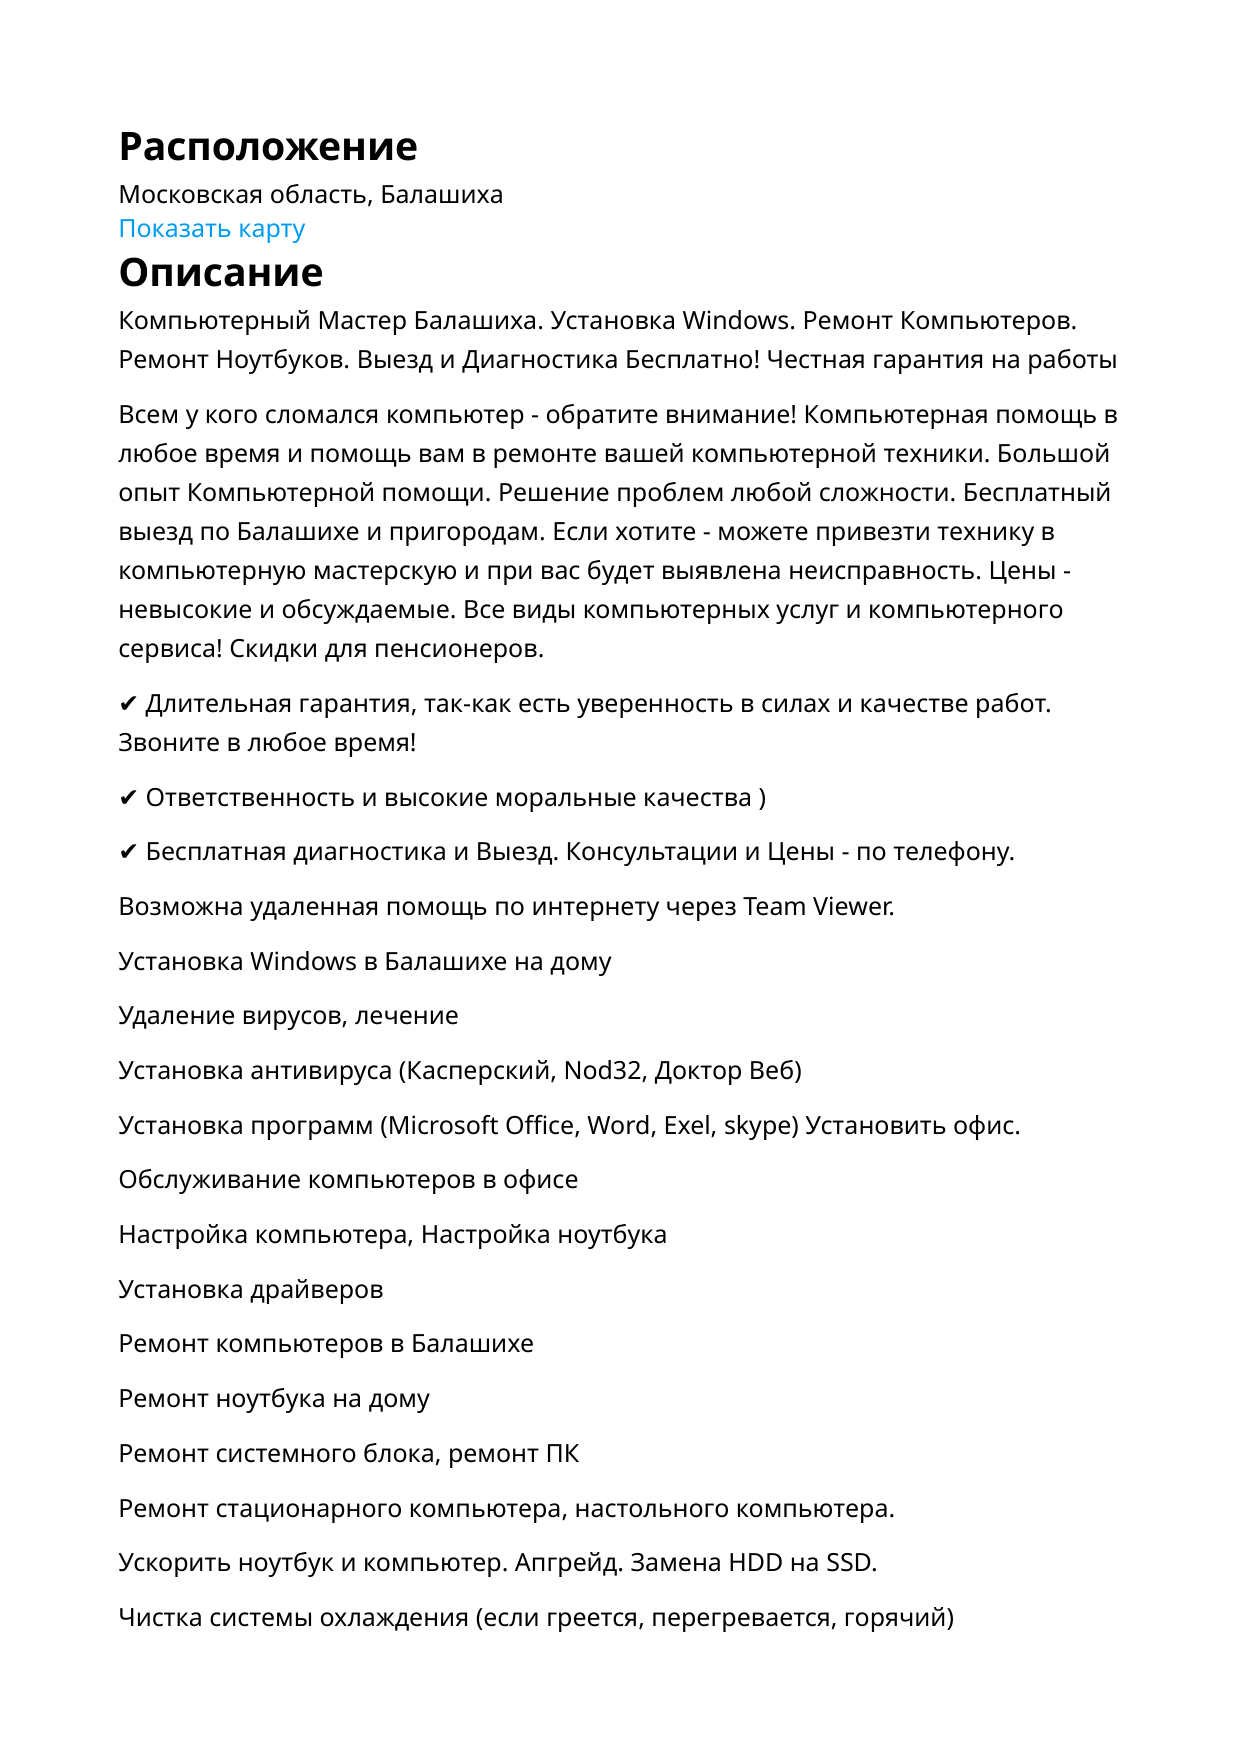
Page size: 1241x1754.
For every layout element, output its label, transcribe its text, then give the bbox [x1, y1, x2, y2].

text Ремонт системного блока, ремонт ПК [118, 1431, 1122, 1469]
text Установка Windows в Балашихе на дому [118, 938, 1122, 977]
text ✔️ Длительная гарантия, так-как есть уверенность в силах и качестве работ. Звоните в любое время! [118, 681, 1122, 759]
text Установка программ (Microsoft Office, Word, Exel, skype) Установить офис. [118, 1102, 1122, 1141]
text Показать карту [118, 210, 1122, 244]
text Установка антивируса (Касперский, Nod32, Доктор Веб) [118, 1048, 1122, 1087]
text Ускорить ноутбук и компьютер. Апгрейд. Замена HDD на SSD. [118, 1540, 1122, 1579]
text Возможна удаленная помощь по интернету через Team Viewer. [118, 884, 1122, 923]
text ✔️ Ответственность и высокие моральные качества ) [118, 774, 1122, 813]
text Ремонт компьютеров в Балашихе [118, 1321, 1122, 1360]
text Описание [118, 244, 1122, 298]
text Чистка системы охлаждения (если греется, перегревается, горячий) [118, 1594, 1122, 1634]
text Ремонт ноутбука на дому [118, 1376, 1122, 1415]
text Расположение [118, 118, 1122, 171]
text Удаление вирусов, лечение [118, 993, 1122, 1032]
text Московская область, Балашиха [118, 171, 1122, 210]
text Всем у кого сломался компьютер - обратите внимание! Компьютерная помощь в любое время и помощь вам в ремонте вашей компьютерной техники. Большой опыт Компьютерной помощи. Решение проблем любой сложности. Бесплатный выезд по Балашихе и пригородам. Если хотите - можете привезти технику в компьютерную мастерскую и при вас будет выявлена неисправность. Цены - невысокие и обсуждаемые. Все виды компьютерных услуг и компьютерного сервиса! Скидки для пенсионеров. [118, 391, 1122, 665]
text ✔️ Бесплатная диагностика и Выезд. Консультации и Цены - по телефону. [118, 829, 1122, 868]
text Установка драйверов [118, 1266, 1122, 1306]
text Ремонт стационарного компьютера, настольного компьютера. [118, 1485, 1122, 1524]
text Настройка компьютера, Настройка ноутбука [118, 1212, 1122, 1251]
text Компьютерный Мастер Балашиха. Установка Windows. Ремонт Компьютеров. Ремонт Ноутбуков. Выезд и Диагностика Бесплатно! Честная гарантия на работы [118, 298, 1122, 376]
text Обслуживание компьютеров в офисе [118, 1157, 1122, 1196]
